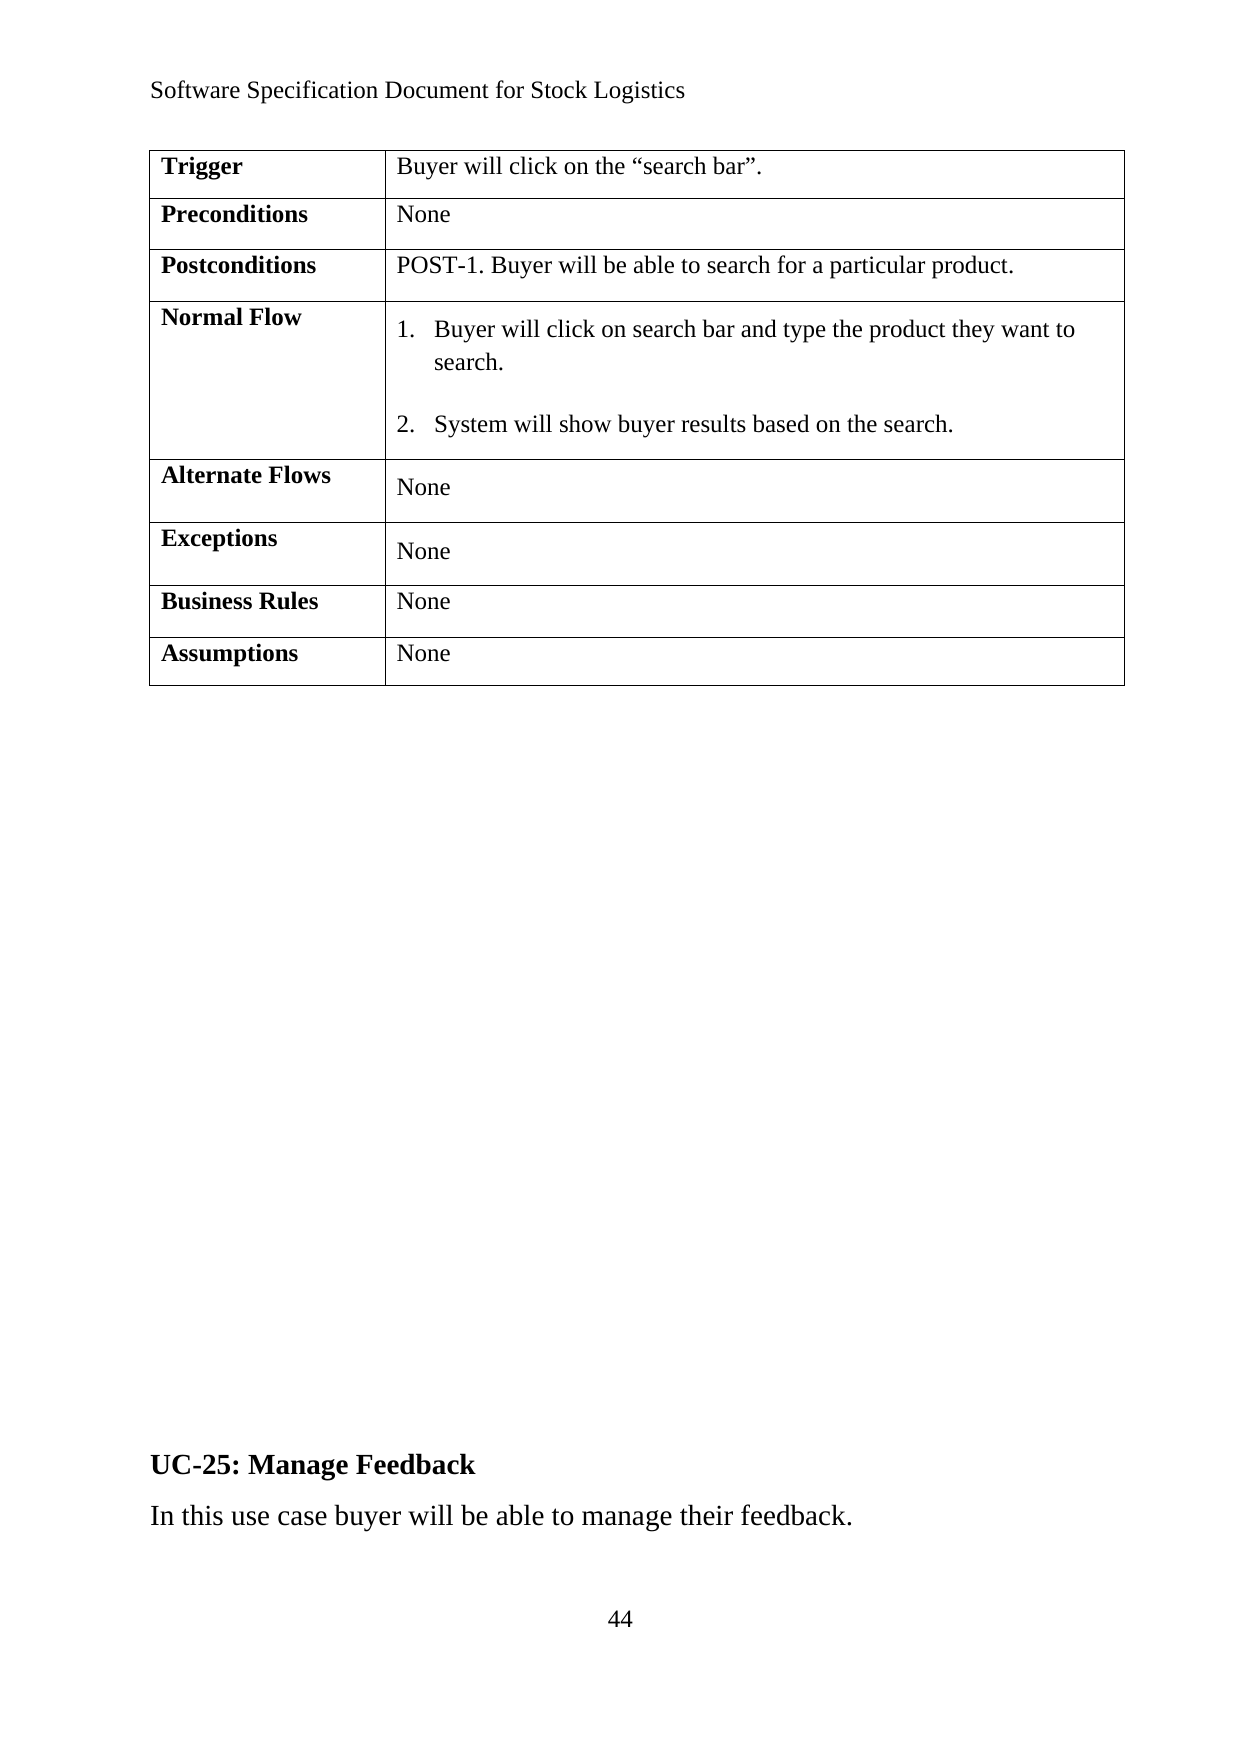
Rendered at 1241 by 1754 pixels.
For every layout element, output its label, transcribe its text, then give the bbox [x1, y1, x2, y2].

table_cell None [386, 523, 1124, 585]
table_cell None [386, 586, 1124, 637]
table_cell Normal Flow [150, 302, 385, 459]
table_cell Business Rules [150, 586, 385, 637]
table_cell None [386, 199, 1124, 249]
table_cell Assumptions [150, 638, 385, 685]
table_cell None [386, 638, 1124, 685]
table_cell Exceptions [150, 523, 385, 585]
table_cell Alternate Flows [150, 460, 385, 522]
table_cell POST-1. Buyer will be able to search for a particular product. [386, 250, 1124, 301]
text In this use case buyer will be able to manage their feedback. [150, 1498, 1090, 1532]
table_cell None [386, 460, 1124, 522]
table_cell Buyer will click on the “search bar”. [386, 151, 1124, 198]
text UC-25: Manage Feedback [150, 1447, 1090, 1481]
table_cell Buyer will click on search bar and type the product they want to search. System will show buyer results based on the search. [386, 302, 1124, 459]
table_cell Postconditions [150, 250, 385, 301]
table_cell Preconditions [150, 199, 385, 249]
table_cell Trigger [150, 151, 385, 198]
